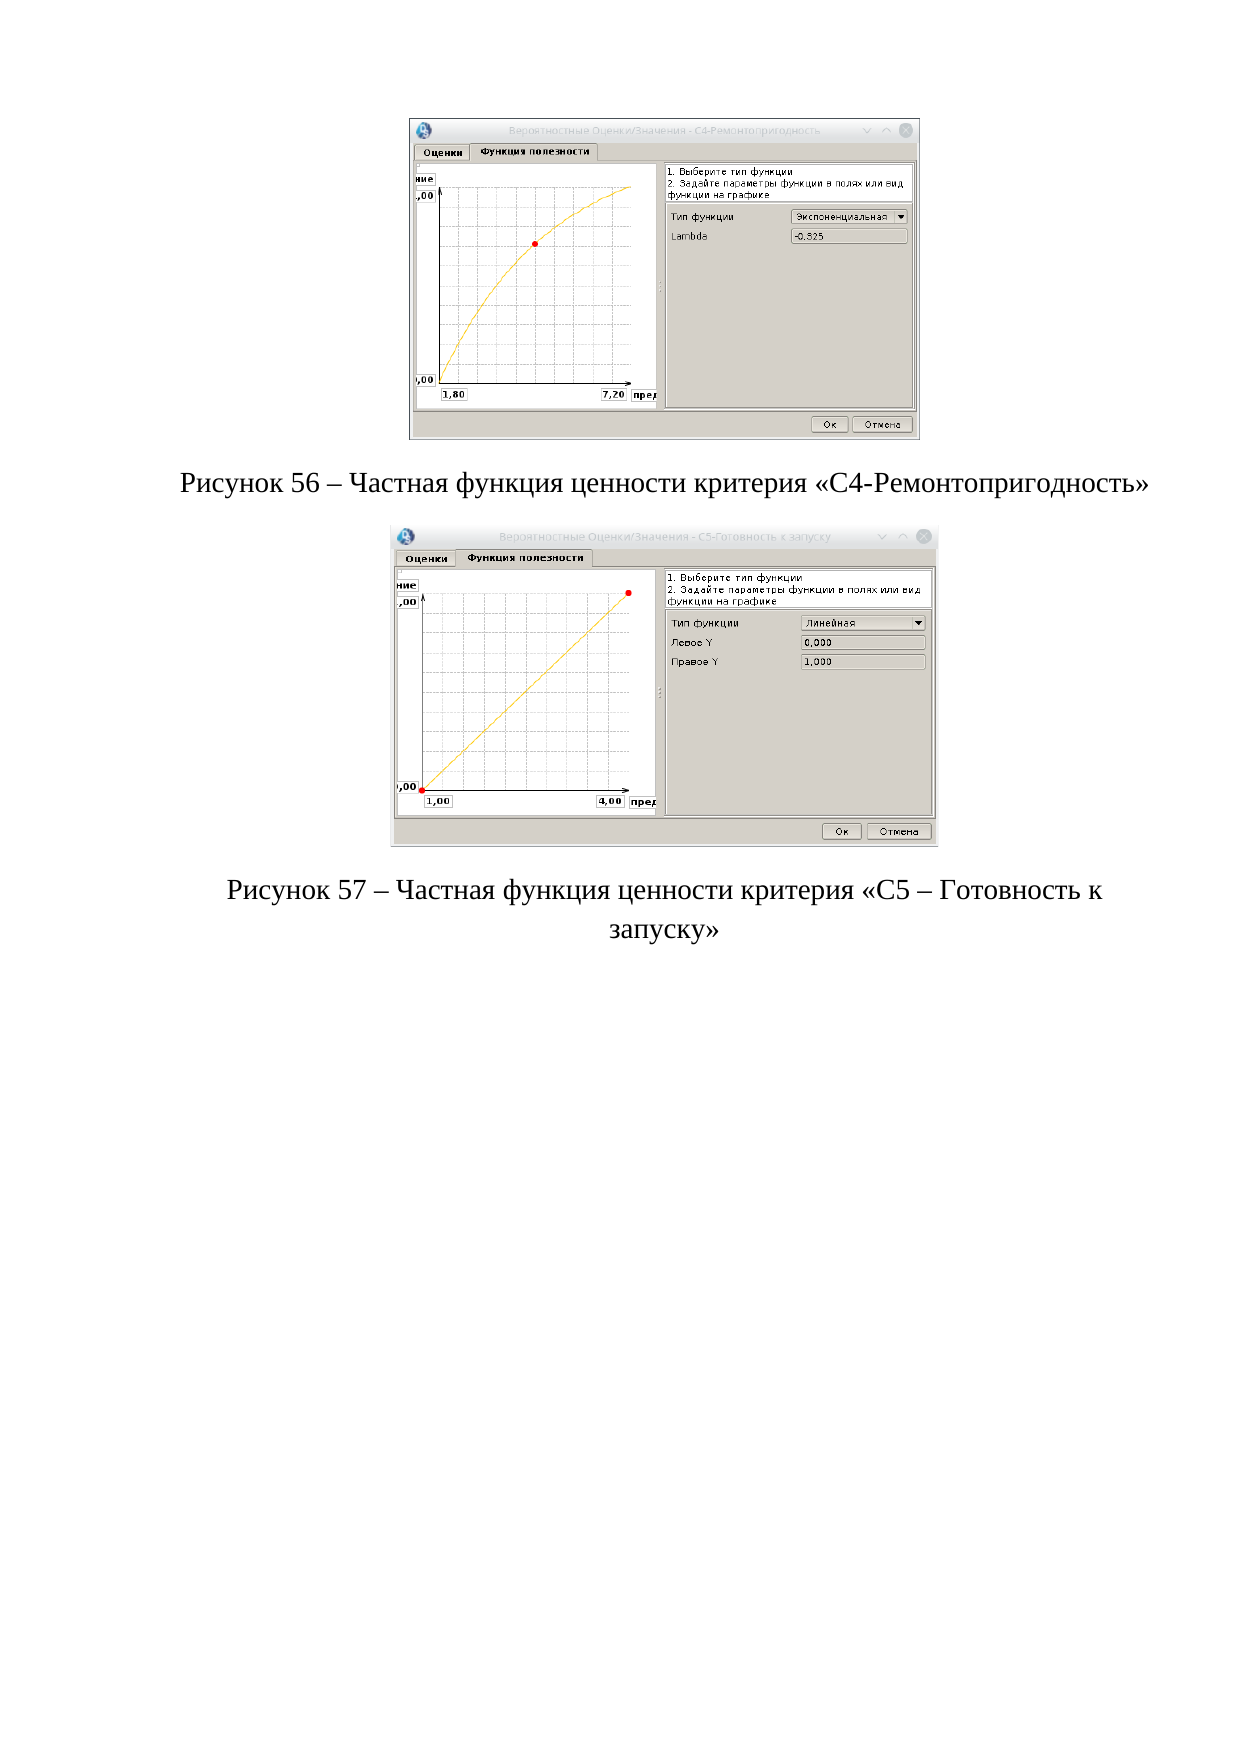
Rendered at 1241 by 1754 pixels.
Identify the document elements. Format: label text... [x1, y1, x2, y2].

picture [409, 118, 920, 440]
text Рисунок 56 – Частная функция ценности критерия «C4-Ремонтопригодность» [177, 466, 1152, 499]
text Рисунок 57 – Частная функция ценности критерия «C5 – Готовность к запуску» [177, 872, 1152, 944]
picture [390, 525, 939, 847]
